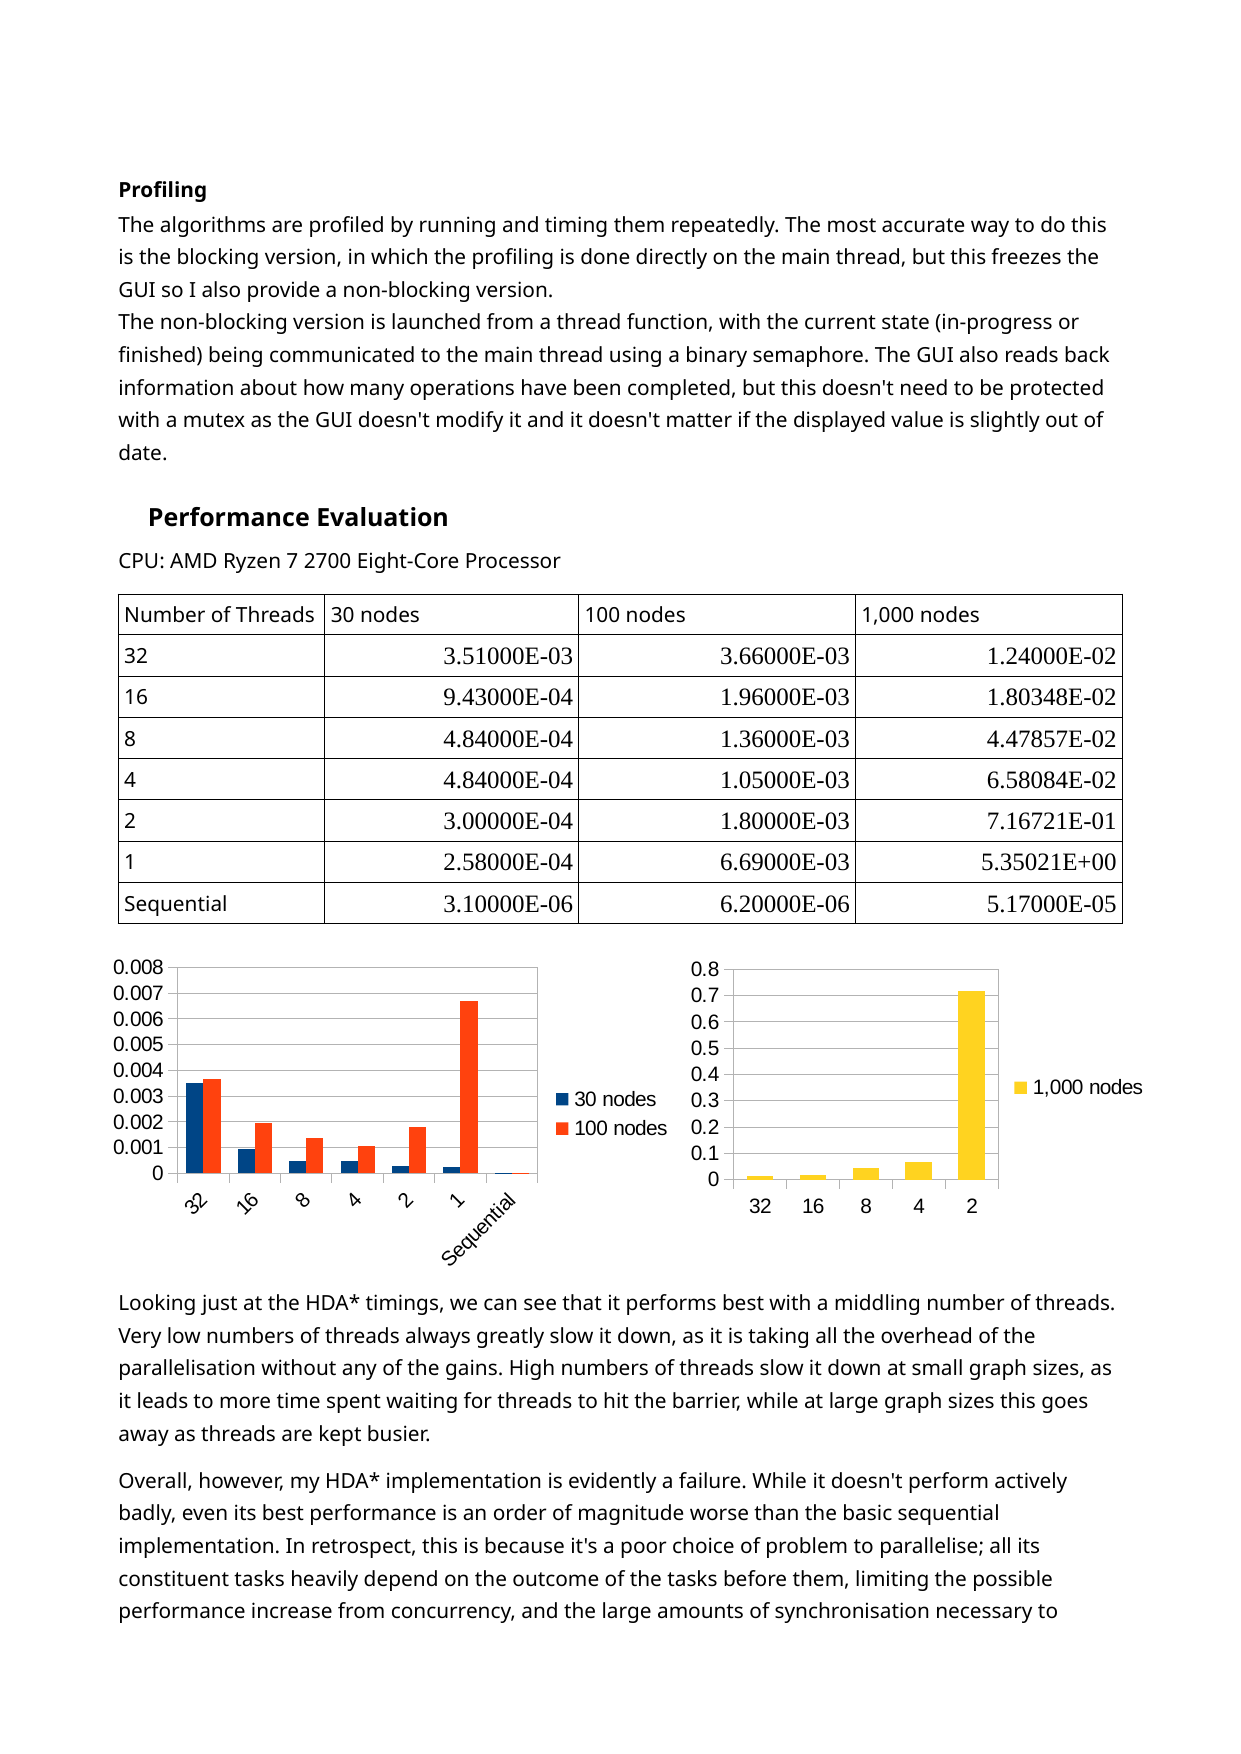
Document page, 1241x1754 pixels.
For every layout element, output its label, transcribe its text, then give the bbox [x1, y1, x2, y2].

text The algorithms are profiled by running and timing them repeatedly. The most accurate way to do this is the blocking version, in which the profiling is done directly on the main thread, but this freezes the GUI so I also provide a non-blocking version. The non-blocking version is launched from a thread function, with the current state (in-progress or finished) being communicated to the main thread using a binary semaphore. The GUI also reads back information about how many operations have been completed, but this doesn't need to be protected with a mutex as the GUI doesn't modify it and it doesn't matter if the displayed value is slightly out of date. [118, 210, 1122, 466]
table_cell 1.36000E-03 [579, 718, 855, 758]
table_cell 16 [119, 677, 324, 717]
table_cell 4 [119, 759, 324, 799]
table_header 30 nodes [325, 595, 578, 634]
table_cell 5.17000E-05 [856, 883, 1122, 923]
table_cell 1.80348E-02 [856, 677, 1122, 717]
table_header 100 nodes [579, 595, 855, 634]
table_cell 32 [119, 635, 324, 676]
table_cell 3.10000E-06 [325, 883, 578, 923]
table_header 1,000 nodes [856, 595, 1122, 634]
table_cell 3.51000E-03 [325, 635, 578, 676]
text Looking just at the HDA* timings, we can see that it performs best with a middling number of threads. Very low numbers of threads always greatly slow it down, as it is taking all the overhead of the parallelisation without any of the gains. High numbers of threads slow it down at small graph sizes, as it leads to more time spent waiting for threads to hit the barrier, while at large graph sizes this goes away as threads are kept busier. [118, 1288, 1122, 1447]
table_cell 1.80000E-03 [579, 800, 855, 841]
table_cell 2 [119, 800, 324, 841]
subtitle Performance Evaluation [118, 500, 1122, 534]
subtitle Profiling [118, 118, 1122, 203]
table_cell 4.47857E-02 [856, 718, 1122, 758]
table_cell 1 [119, 842, 324, 882]
table_cell 1.96000E-03 [579, 677, 855, 717]
text CPU: AMD Ryzen 7 2700 Eight-Core Processor [118, 546, 1122, 575]
table_cell 7.16721E-01 [856, 800, 1122, 841]
table_header Number of Threads [119, 595, 324, 634]
table_cell 8 [119, 718, 324, 758]
table_cell 1.24000E-02 [856, 635, 1122, 676]
table_cell 4.84000E-04 [325, 759, 578, 799]
table_cell 1.05000E-03 [579, 759, 855, 799]
table_cell 3.66000E-03 [579, 635, 855, 676]
table_cell 6.20000E-06 [579, 883, 855, 923]
table_cell Sequential [119, 883, 324, 923]
table_cell 5.35021E+00 [856, 842, 1122, 882]
table_cell 3.00000E-04 [325, 800, 578, 841]
table_cell 4.84000E-04 [325, 718, 578, 758]
text Overall, however, my HDA* implementation is evidently a failure. While it doesn't perform actively badly, even its best performance is an order of magnitude worse than the basic sequential implementation. In retrospect, this is because it's a poor choice of problem to parallelise; all its constituent tasks heavily depend on the outcome of the tasks before them, limiting the possible performance increase from concurrency, and the large amounts of synchronisation necessary to [118, 1466, 1122, 1625]
table_cell 9.43000E-04 [325, 677, 578, 717]
table_cell 6.69000E-03 [579, 842, 855, 882]
table_cell 2.58000E-04 [325, 842, 578, 882]
table_cell 6.58084E-02 [856, 759, 1122, 799]
